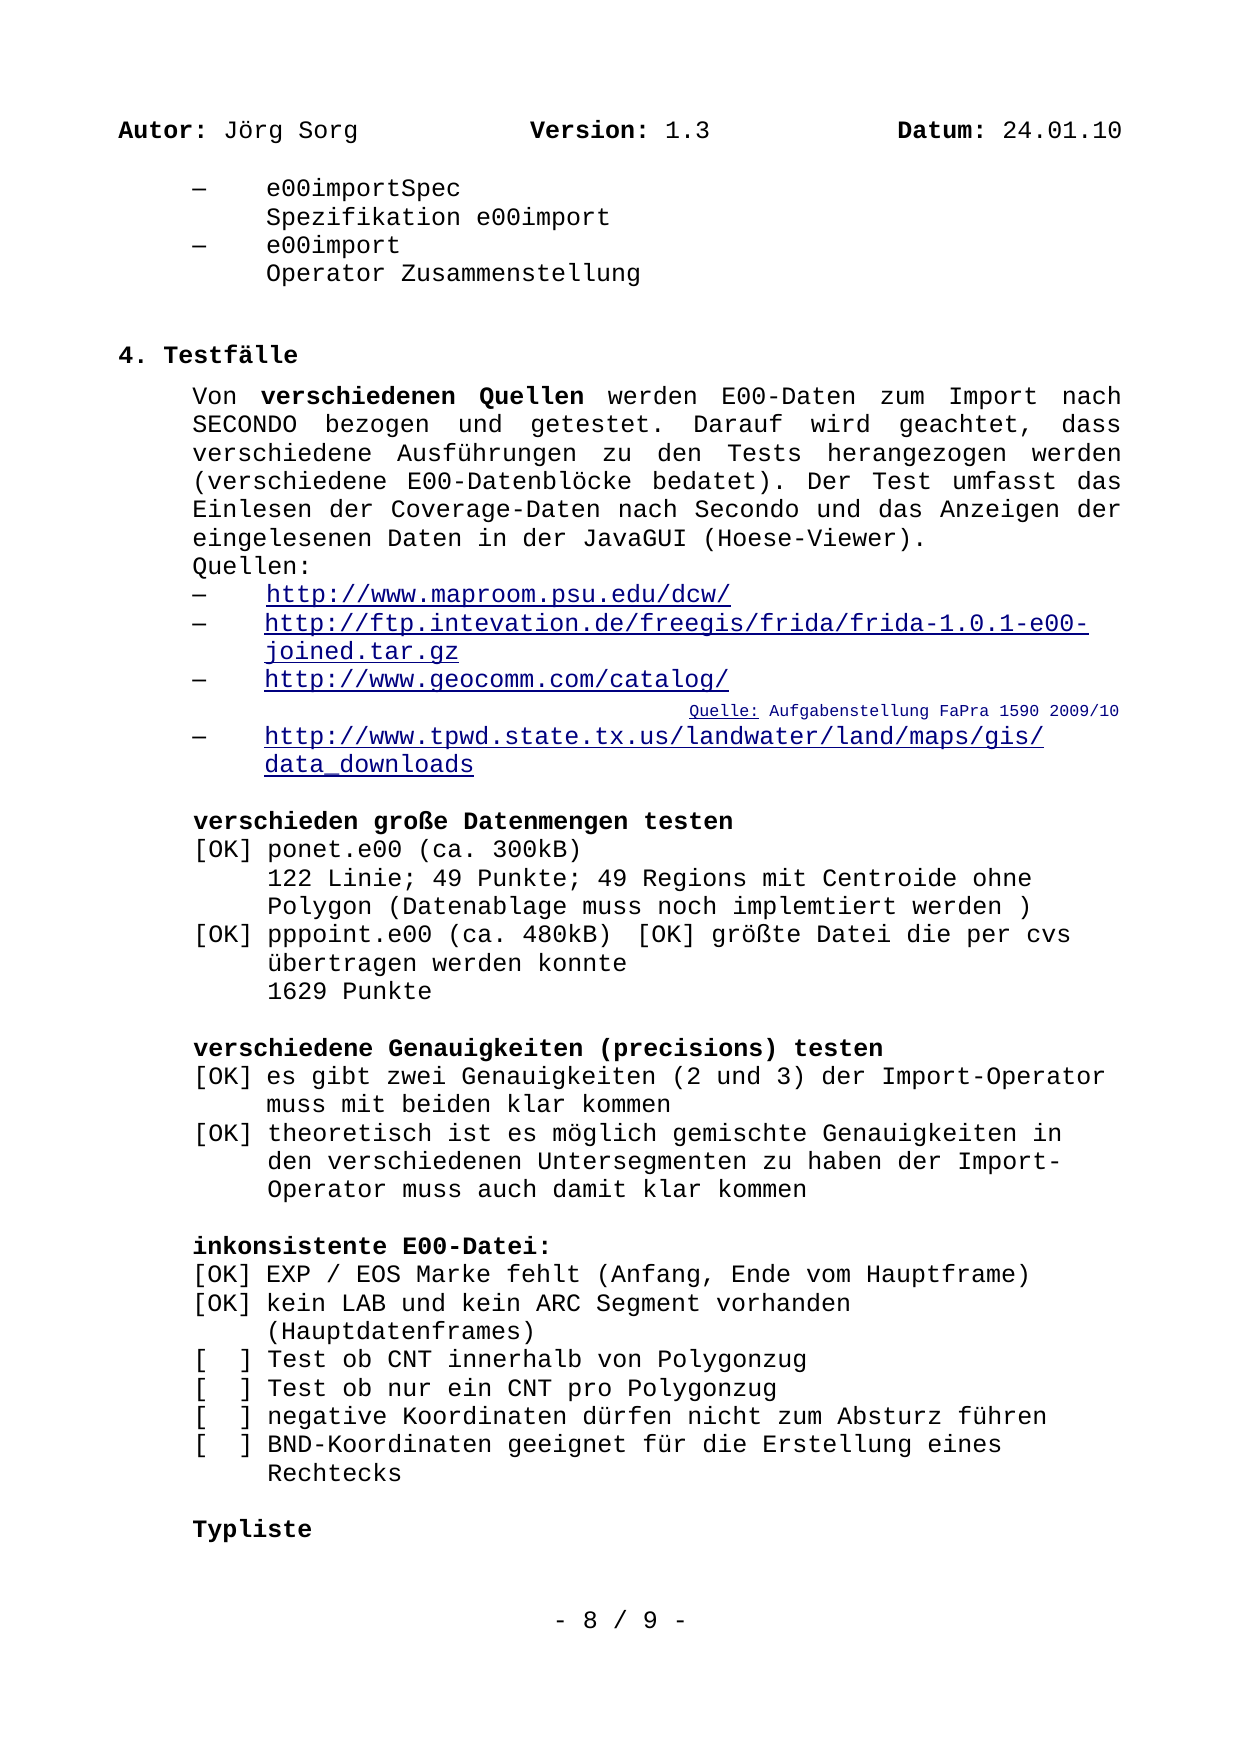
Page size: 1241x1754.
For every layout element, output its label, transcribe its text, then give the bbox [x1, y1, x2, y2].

text Von verschiedenen Quellen werden E00-Daten zum Import nach SECONDO bezogen und getestet. Darauf wird geachtet, dass verschiedene Ausführungen zu den Tests herangezogen werden (verschiedene E00-Datenblöcke bedatet). Der Test umfasst das Einlesen der Coverage-Daten nach Secondo und das Anzeigen der eingelesenen Daten in der JavaGUI (Hoese-Viewer). [192, 383, 1122, 553]
subtitle 4. Testfälle [118, 343, 1122, 371]
list e00import Operator Zusammenstellung [192, 233, 1122, 289]
list [OK] pppoint.e00 (ca. 480kB) [OK] größte Datei die per cvs übertragen werden konnte 1629 Punkte [193, 922, 1122, 1007]
text verschieden große Datenmengen testen [193, 808, 1122, 837]
list http://www.maproom.psu.edu/dcw/ [192, 582, 1122, 610]
text verschiedene Genauigkeiten (precisions) testen [193, 1035, 1122, 1063]
list http://www.geocomm.com/catalog/ Quelle: Aufgabenstellung FaPra 1590 2009/10 [192, 667, 1122, 723]
list [ ] BND-Koordinaten geeignet für die Erstellung eines Rechtecks [193, 1432, 1122, 1488]
list [ ] negative Koordinaten dürfen nicht zum Absturz führen [193, 1403, 1122, 1432]
list [ ] Test ob CNT innerhalb von Polygonzug [193, 1347, 1122, 1375]
list [OK] EXP / EOS Marke fehlt (Anfang, Ende vom Hauptframe) [192, 1262, 1122, 1290]
list [OK] es gibt zwei Genauigkeiten (2 und 3) der Import-Operator muss mit beiden klar kommen [193, 1063, 1122, 1120]
list e00importSpec Spezifikation e00import [192, 176, 1122, 233]
list [OK] theoretisch ist es möglich gemischte Genauigkeiten in den verschiedenen Untersegmenten zu haben der Import- Operator muss auch damit klar kommen [193, 1120, 1122, 1205]
text inkonsistente E00-Datei: [192, 1233, 1122, 1262]
list [OK] ponet.e00 (ca. 300kB) 122 Linie; 49 Punkte; 49 Regions mit Centroide ohne Polygon (Datenablage muss noch implemtiert werden ) [193, 837, 1122, 922]
list http://ftp.intevation.de/freegis/frida/frida-1.0.1-e00-joined.tar.gz [192, 610, 1122, 667]
list [ ] Test ob nur ein CNT pro Polygonzug [193, 1375, 1122, 1403]
text Quellen: [192, 553, 1122, 582]
list [OK] kein LAB und kein ARC Segment vorhanden (Hauptdatenframes) [192, 1290, 1122, 1347]
text Typliste [192, 1517, 1122, 1545]
list http://www.tpwd.state.tx.us/landwater/land/maps/gis/data_downloads [192, 723, 1122, 780]
